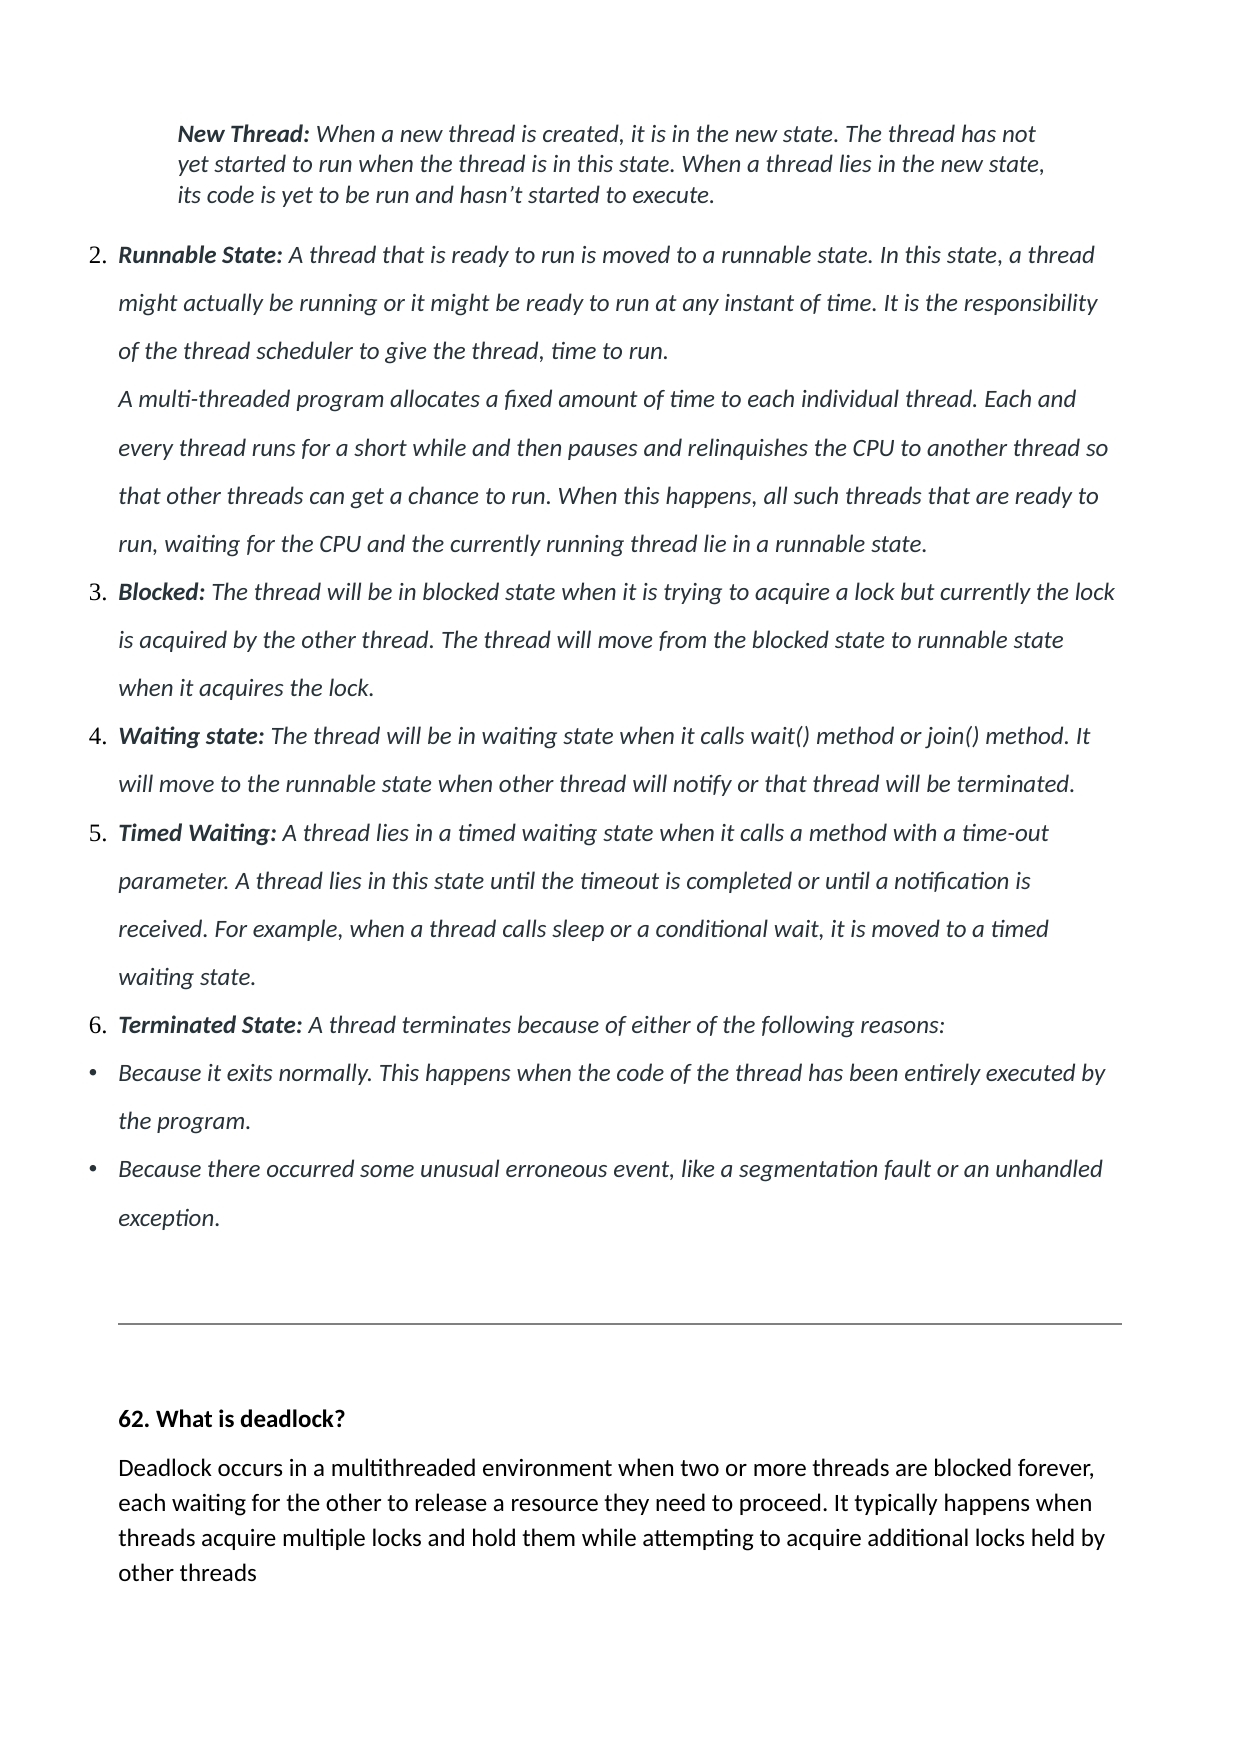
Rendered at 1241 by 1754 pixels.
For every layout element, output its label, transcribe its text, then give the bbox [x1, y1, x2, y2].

list Terminated State: A thread terminates because of either of the following reasons: [118, 1009, 1122, 1040]
text Deadlock occurs in a multithreaded environment when two or more threads are blocked forever, each waiting for the other to release a resource they need to proceed. It typically happens when threads acquire multiple locks and hold them while attempting to acquire additional locks held by other threads [118, 1452, 1122, 1588]
text 62. What is deadlock? [118, 1403, 1122, 1433]
list Runnable State: A thread that is ready to run is moved to a runnable state. In this state, a thread might actually be running or it might be ready to run at any instant of time. It is the responsibility of the thread scheduler to give the thread, time to run. A multi-threaded program allocates a fixed amount of time to each individual thread. Each and every thread runs for a short while and then pauses and relinquishes the CPU to another thread so that other threads can get a chance to run. When this happens, all such threads that are ready to run, waiting for the CPU and the currently running thread lie in a runnable state. [118, 239, 1122, 558]
list Blocked: The thread will be in blocked state when it is trying to acquire a lock but currently the lock is acquired by the other thread. The thread will move from the blocked state to runnable state when it acquires the lock. [118, 576, 1122, 703]
list Timed Waiting: A thread lies in a timed waiting state when it calls a method with a time-out parameter. A thread lies in this state until the timeout is completed or until a notification is received. For example, when a thread calls sleep or a conditional wait, it is moved to a timed waiting state. [118, 817, 1122, 992]
list Waiting state: The thread will be in waiting state when it calls wait() method or join() method. It will move to the runnable state when other thread will notify or that thread will be terminated. [118, 720, 1122, 799]
list Because it exits normally. This happens when the code of the thread has been entirely executed by the program. [118, 1057, 1122, 1136]
text New Thread: When a new thread is created, it is in the new state. The thread has not yet started to run when the thread is in this state. When a thread lies in the new state, its code is yet to be run and hasn’t started to execute. [177, 118, 1063, 210]
list Because there occurred some unusual erroneous event, like a segmentation fault or an unhandled exception. [118, 1153, 1122, 1232]
